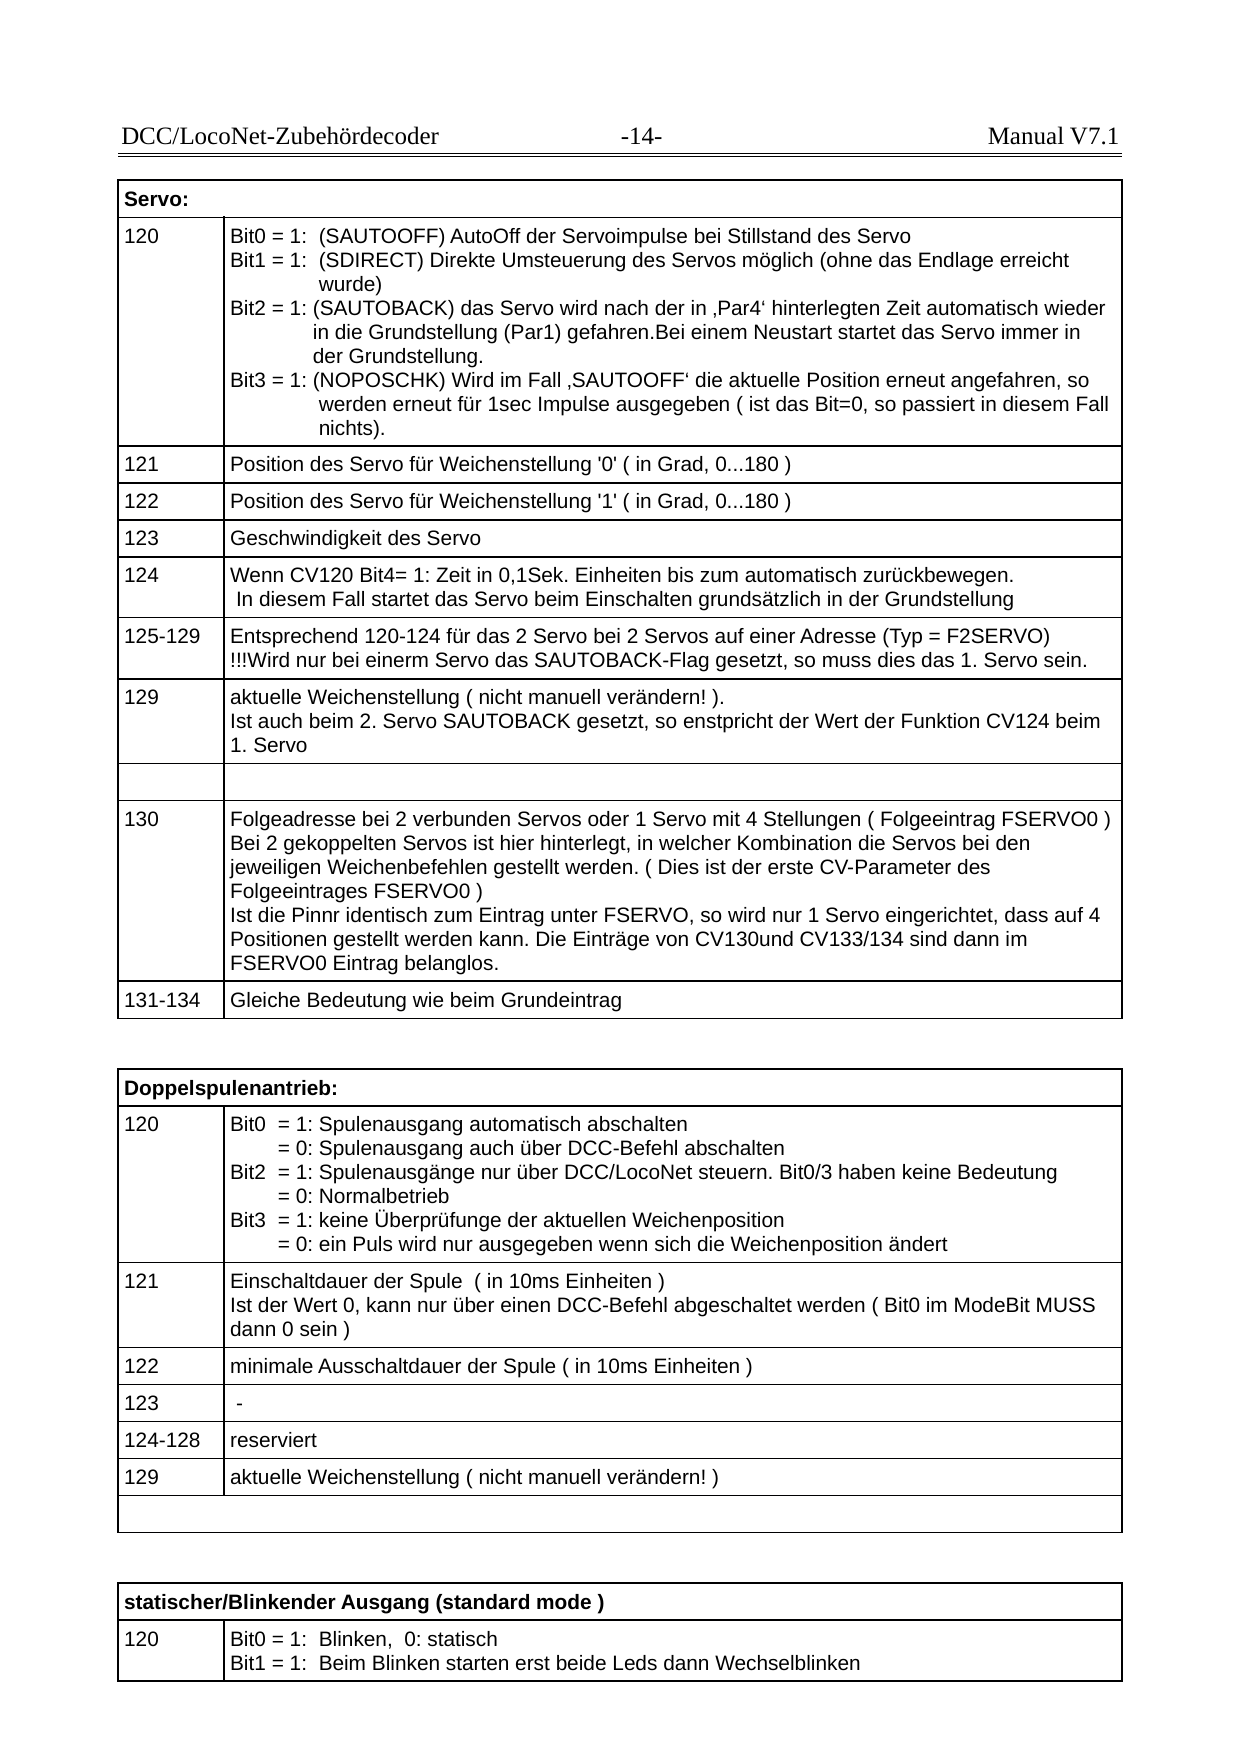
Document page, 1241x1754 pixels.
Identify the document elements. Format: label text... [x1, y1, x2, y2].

table_cell Einschaltdauer der Spule ( in 10ms Einheiten ) Ist der Wert 0, kann nur über einen DCC-Befehl abgeschaltet werden ( Bit0 im ModeBit MUSS dann 0 sein ) [225, 1263, 1121, 1347]
table_cell 120 [119, 1107, 223, 1262]
table_cell Position des Servo für Weichenstellung '1' ( in Grad, 0...180 ) [225, 484, 1121, 519]
table_header statischer/Blinkender Ausgang (standard mode ) [119, 1584, 1121, 1619]
table_cell [119, 1496, 1121, 1532]
table_cell - [225, 1385, 1121, 1421]
table_cell aktuelle Weichenstellung ( nicht manuell verändern! ) [225, 1459, 1121, 1494]
table_cell aktuelle Weichenstellung ( nicht manuell verändern! ). Ist auch beim 2. Servo SAUTOBACK gesetzt, so enstpricht der Wert der Funktion CV124 beim 1. Servo [225, 680, 1121, 763]
table_cell [225, 764, 1121, 800]
table_cell 125-129 [119, 618, 223, 678]
table_cell Gleiche Bedeutung wie beim Grundeintrag [225, 982, 1121, 1017]
table_cell 131-134 [119, 982, 223, 1017]
table_cell 123 [119, 1385, 223, 1421]
table_cell Bit0 = 1: Blinken, 0: statisch Bit1 = 1: Beim Blinken starten erst beide Leds dann Wechselblinken [225, 1621, 1121, 1680]
table_cell Bit0 = 1: Spulenausgang automatisch abschalten = 0: Spulenausgang auch über DCC-Befehl abschalten Bit2 = 1: Spulenausgänge nur über DCC/LocoNet steuern. Bit0/3 haben keine Bedeutung = 0: Normalbetrieb Bit3 = 1: keine Überprüfunge der aktuellen Weichenposition = 0: ein Puls wird nur ausgegeben wenn sich die Weichenposition ändert [225, 1107, 1121, 1262]
table_cell 121 [119, 1263, 223, 1347]
table_cell Wenn CV120 Bit4= 1: Zeit in 0,1Sek. Einheiten bis zum automatisch zurückbewegen. In diesem Fall startet das Servo beim Einschalten grundsätzlich in der Grundstellung [225, 558, 1121, 617]
table_cell 121 [119, 447, 223, 482]
table_cell 124-128 [119, 1422, 223, 1458]
table_cell 123 [119, 521, 223, 556]
table_cell 120 [119, 218, 223, 445]
table_header Doppelspulenantrieb: [119, 1070, 1121, 1105]
table_cell 130 [119, 801, 223, 980]
table_cell Geschwindigkeit des Servo [225, 521, 1121, 556]
table_cell Entsprechend 120-124 für das 2 Servo bei 2 Servos auf einer Adresse (Typ = F2SERVO) !!!Wird nur bei einerm Servo das SAUTOBACK-Flag gesetzt, so muss dies das 1. Servo sein. [225, 618, 1121, 678]
table_cell 129 [119, 680, 223, 763]
table_cell minimale Ausschaltdauer der Spule ( in 10ms Einheiten ) [225, 1348, 1121, 1384]
table_cell reserviert [225, 1422, 1121, 1458]
table_cell Bit0 = 1: (SAUTOOFF) AutoOff der Servoimpulse bei Stillstand des Servo Bit1 = 1: (SDIRECT) Direkte Umsteuerung des Servos möglich (ohne das Endlage erreicht wurde) Bit2 = 1: (SAUTOBACK) das Servo wird nach der in ‚Par4‘ hinterlegten Zeit automatisch wieder in die Grundstellung (Par1) gefahren.Bei einem Neustart startet das Servo immer in der Grundstellung. Bit3 = 1: (NOPOSCHK) Wird im Fall ‚SAUTOOFF‘ die aktuelle Position erneut angefahren, so werden erneut für 1sec Impulse ausgegeben ( ist das Bit=0, so passiert in diesem Fall nichts). [225, 218, 1121, 445]
table_cell 124 [119, 558, 223, 617]
table_cell 120 [119, 1621, 223, 1680]
table_cell Folgeadresse bei 2 verbunden Servos oder 1 Servo mit 4 Stellungen ( Folgeeintrag FSERVO0 ) Bei 2 gekoppelten Servos ist hier hinterlegt, in welcher Kombination die Servos bei den jeweiligen Weichenbefehlen gestellt werden. ( Dies ist der erste CV-Parameter des Folgeeintrages FSERVO0 ) Ist die Pinnr identisch zum Eintrag unter FSERVO, so wird nur 1 Servo eingerichtet, dass auf 4 Positionen gestellt werden kann. Die Einträge von CV130und CV133/134 sind dann im FSERVO0 Eintrag belanglos. [225, 801, 1121, 980]
table_cell Position des Servo für Weichenstellung '0' ( in Grad, 0...180 ) [225, 447, 1121, 482]
table_cell 122 [119, 1348, 223, 1384]
table_cell 129 [119, 1459, 223, 1494]
table_cell [119, 764, 223, 800]
table_header Servo: [119, 181, 1121, 216]
table_cell 122 [119, 484, 223, 519]
